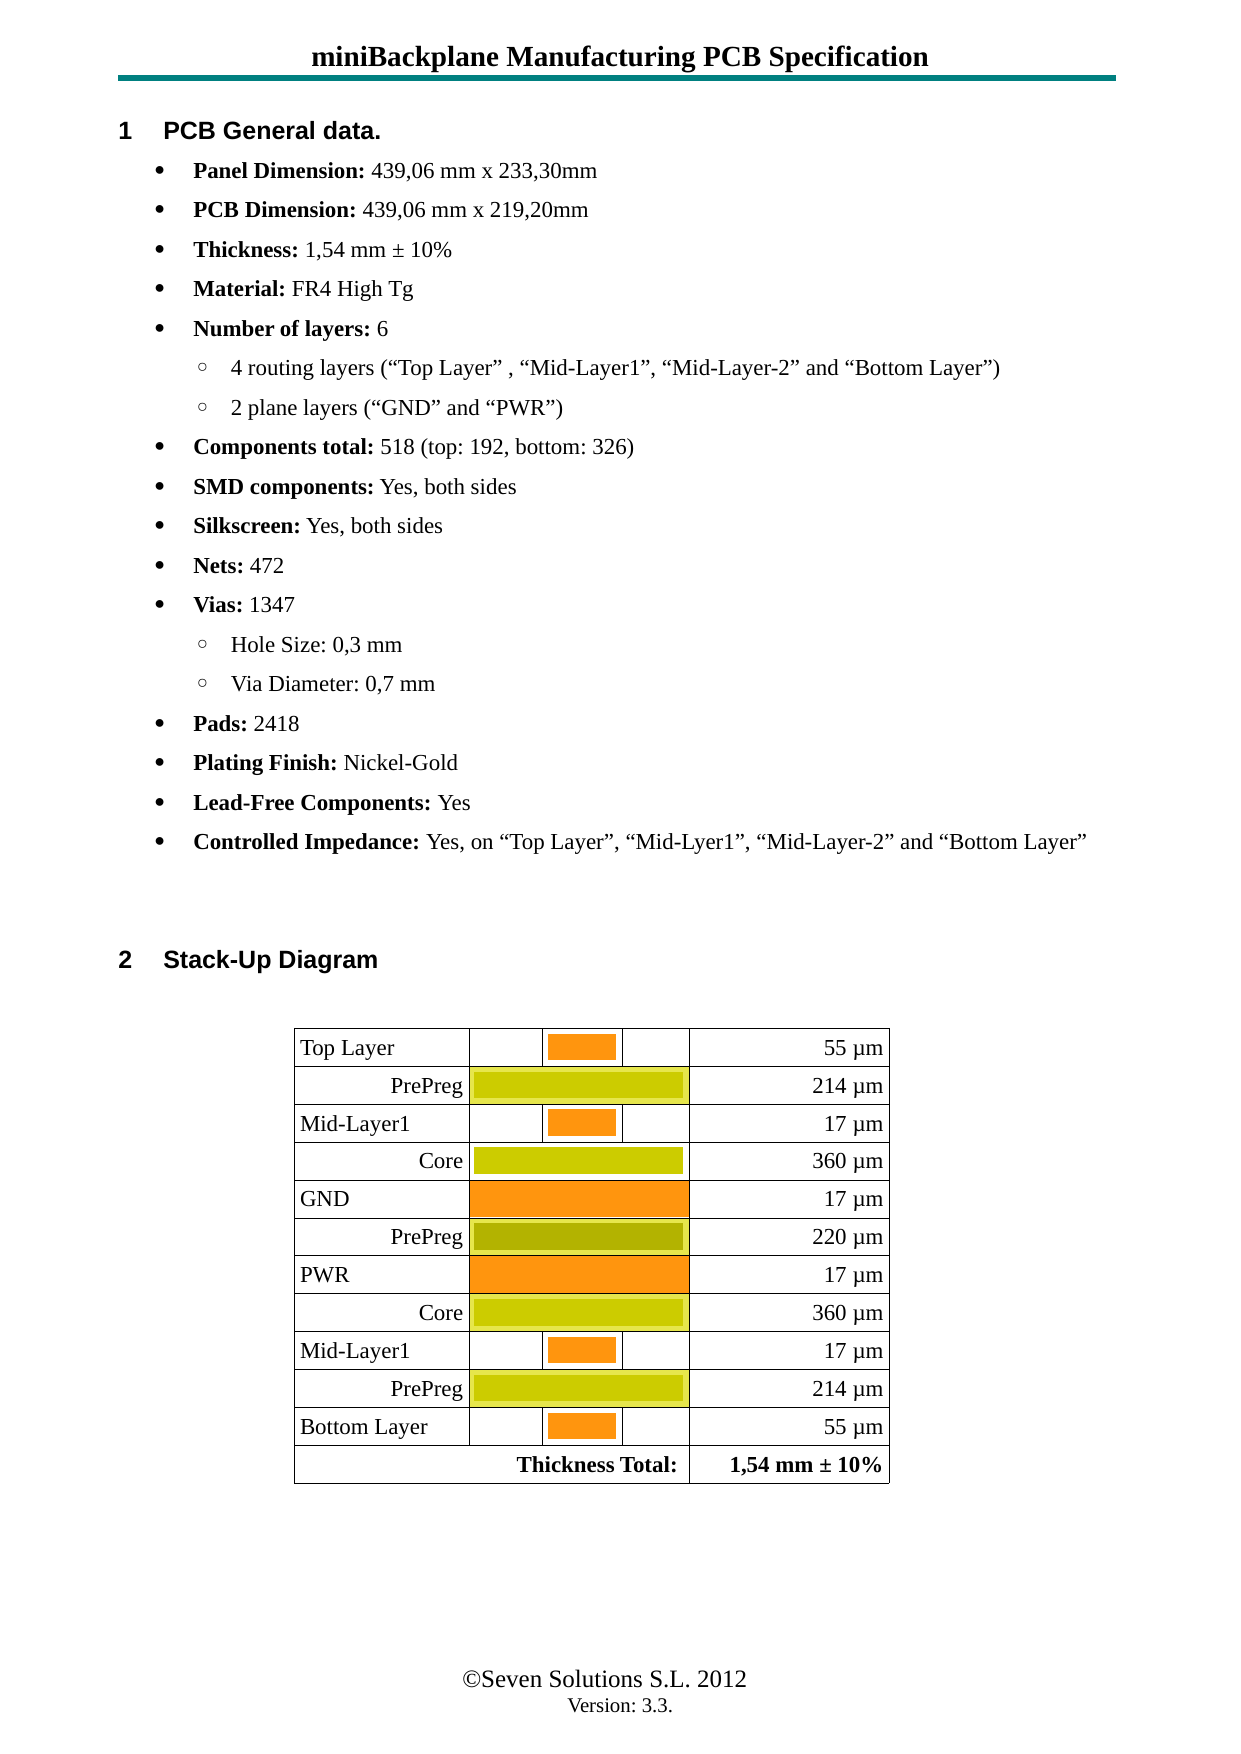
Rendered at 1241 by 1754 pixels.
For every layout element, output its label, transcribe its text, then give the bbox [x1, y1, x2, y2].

list Via Diameter: 0,7 mm [193, 670, 1122, 697]
list PCB Dimension: 439,06 mm x 219,20mm [156, 197, 1122, 223]
table_cell Bottom Layer [295, 1408, 469, 1445]
subtitle PCB General data. [118, 116, 1122, 145]
table_cell 17 µm [690, 1105, 889, 1142]
table_cell PrePreg [295, 1370, 469, 1407]
table_cell [470, 1143, 689, 1179]
list SMD components: Yes, both sides [156, 473, 1122, 499]
list Thickness: 1,54 mm ± 10% [156, 236, 1122, 262]
list 2 plane layers (“GND” and “PWR”) [193, 394, 1122, 420]
table_cell GND [295, 1181, 469, 1217]
table_cell Thickness Total: [295, 1446, 689, 1483]
list Vias: 1347 [156, 591, 1122, 618]
list Panel Dimension: 439,06 mm x 233,30mm [156, 157, 1122, 183]
table_cell Mid-Layer1 [295, 1332, 469, 1369]
table_cell [543, 1332, 622, 1369]
table_cell [623, 1105, 689, 1142]
table_cell [543, 1408, 622, 1445]
table_cell PrePreg [295, 1219, 469, 1255]
table_cell 17 µm [690, 1256, 889, 1293]
table_cell [470, 1067, 689, 1104]
table_header Top Layer [295, 1029, 469, 1066]
table_cell 55 µm [690, 1408, 889, 1445]
table_cell [623, 1408, 689, 1445]
table_cell PWR [295, 1256, 469, 1293]
table_cell [543, 1105, 622, 1142]
table_cell Mid-Layer1 [295, 1105, 469, 1142]
table_header [543, 1029, 622, 1066]
list Pads: 2418 [156, 710, 1122, 736]
list Silkscreen: Yes, both sides [156, 512, 1122, 539]
table_cell 214 µm [690, 1067, 889, 1104]
table_cell 17 µm [690, 1332, 889, 1369]
table_cell 220 µm [690, 1219, 889, 1255]
list Number of layers: 6 [156, 315, 1122, 341]
table_header [470, 1029, 542, 1066]
table_cell Core [295, 1143, 469, 1179]
list Lead-Free Components: Yes [156, 789, 1122, 815]
table_cell 360 µm [690, 1294, 889, 1331]
table_cell [470, 1408, 542, 1445]
table_cell 360 µm [690, 1143, 889, 1179]
table_cell Core [295, 1294, 469, 1331]
list Hole Size: 0,3 mm [193, 631, 1122, 657]
table_cell [470, 1294, 689, 1331]
table_cell [470, 1332, 542, 1369]
table_cell [470, 1181, 689, 1217]
list Controlled Impedance: Yes, on “Top Layer”, “Mid-Lyer1”, “Mid-Layer-2” and “Bottom Layer” [156, 828, 1122, 854]
table_cell PrePreg [295, 1067, 469, 1104]
list Nets: 472 [156, 552, 1122, 578]
table_header 55 µm [690, 1029, 889, 1066]
list 4 routing layers (“Top Layer” , “Mid-Layer1”, “Mid-Layer-2” and “Bottom Layer”) [193, 354, 1122, 381]
table_cell 1,54 mm ± 10% [690, 1446, 889, 1483]
table_cell 17 µm [690, 1181, 889, 1217]
table_cell 214 µm [690, 1370, 889, 1407]
table_cell [623, 1332, 689, 1369]
list Plating Finish: Nickel-Gold [156, 749, 1122, 776]
subtitle Stack-Up Diagram [118, 945, 1122, 974]
table_cell [470, 1370, 689, 1407]
table_cell [470, 1219, 689, 1255]
table_cell [470, 1105, 542, 1142]
list Components total: 518 (top: 192, bottom: 326) [156, 433, 1122, 460]
list Material: FR4 High Tg [156, 276, 1122, 302]
table_cell [470, 1256, 689, 1293]
table_header [623, 1029, 689, 1066]
